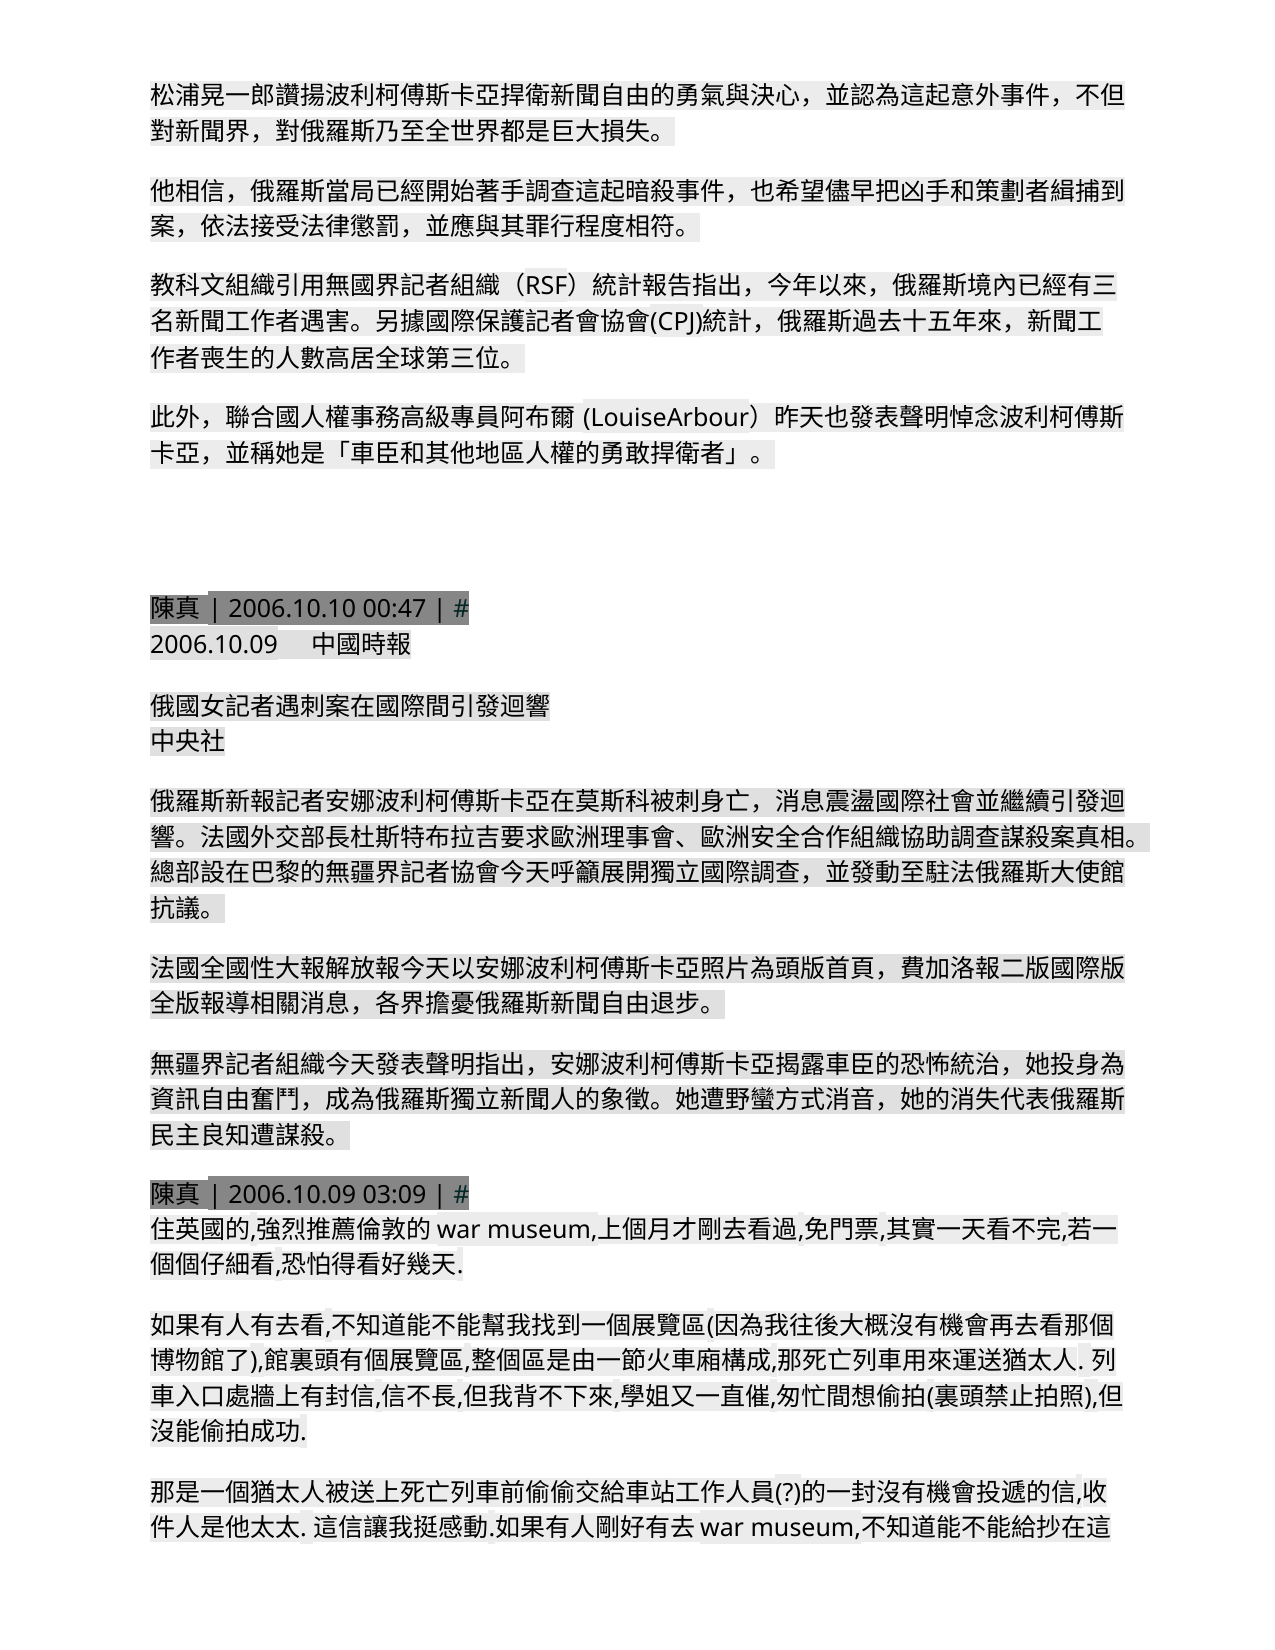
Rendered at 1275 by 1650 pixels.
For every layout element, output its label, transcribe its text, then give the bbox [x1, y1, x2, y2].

text 教科文組織引用無國界記者組織（RSF）統計報告指出，今年以來，俄羅斯境內已經有三名新聞工作者遇害。另據國際保護記者會協會(CPJ)統計，俄羅斯過去十五年來，新聞工作者喪生的人數高居全球第三位。 [150, 267, 1125, 373]
text 法國全國性大報解放報今天以安娜波利柯傅斯卡亞照片為頭版首頁，費加洛報二版國際版全版報導相關消息，各界擔憂俄羅斯新聞自由退步。 [150, 948, 1125, 1019]
text 那是一個猶太人被送上死亡列車前偷偷交給車站工作人員(?)的一封沒有機會投遞的信,收件人是他太太. 這信讓我挺感動.如果有人剛好有去war museum,不知道能不能給抄在這 [150, 1473, 1125, 1544]
text 松浦晃一郎讚揚波利柯傅斯卡亞捍衛新聞自由的勇氣與決心，並認為這起意外事件，不但對新聞界，對俄羅斯乃至全世界都是巨大損失。 [150, 75, 1125, 146]
text 陳真 | 2006.10.09 03:09 | # [150, 1175, 1125, 1210]
text 無疆界記者組織今天發表聲明指出，安娜波利柯傅斯卡亞揭露車臣的恐怖統治，她投身為資訊自由奮鬥，成為俄羅斯獨立新聞人的象徵。她遭野蠻方式消音，她的消失代表俄羅斯民主良知遭謀殺。 [150, 1044, 1125, 1150]
text 他相信，俄羅斯當局已經開始著手調查這起暗殺事件，也希望儘早把凶手和策劃者緝捕到案，依法接受法律懲罰，並應與其罪行程度相符。 [150, 171, 1125, 242]
text 住英國的,強烈推薦倫敦的war museum,上個月才剛去看過,免門票,其實一天看不完,若一個個仔細看,恐怕得看好幾天. [150, 1210, 1125, 1281]
text 俄羅斯新報記者安娜波利柯傅斯卡亞在莫斯科被刺身亡，消息震盪國際社會並繼續引發迴響。法國外交部長杜斯特布拉吉要求歐洲理事會、歐洲安全合作組織協助調查謀殺案真相。總部設在巴黎的無疆界記者協會今天呼籲展開獨立國際調查，並發動至駐法俄羅斯大使館抗議。 [150, 781, 1125, 923]
text 俄國女記者遇刺案在國際間引發迴響 中央社 [150, 685, 1125, 756]
text 此外，聯合國人權事務高級專員阿布爾 (LouiseArbour）昨天也發表聲明悼念波利柯傅斯卡亞，並稱她是「車臣和其他地區人權的勇敢捍衛者」。 [150, 398, 1125, 469]
text 如果有人有去看,不知道能不能幫我找到一個展覽區(因為我往後大概沒有機會再去看那個博物館了),館裏頭有個展覽區,整個區是由一節火車廂構成,那死亡列車用來運送猶太人. 列車入口處牆上有封信,信不長,但我背不下來,學姐又一直催,匆忙間想偷拍(裏頭禁止拍照),但沒能偷拍成功. [150, 1306, 1125, 1448]
text 2006.10.09 中國時報 [150, 625, 1125, 660]
text 陳真 | 2006.10.10 00:47 | # [150, 589, 1125, 625]
